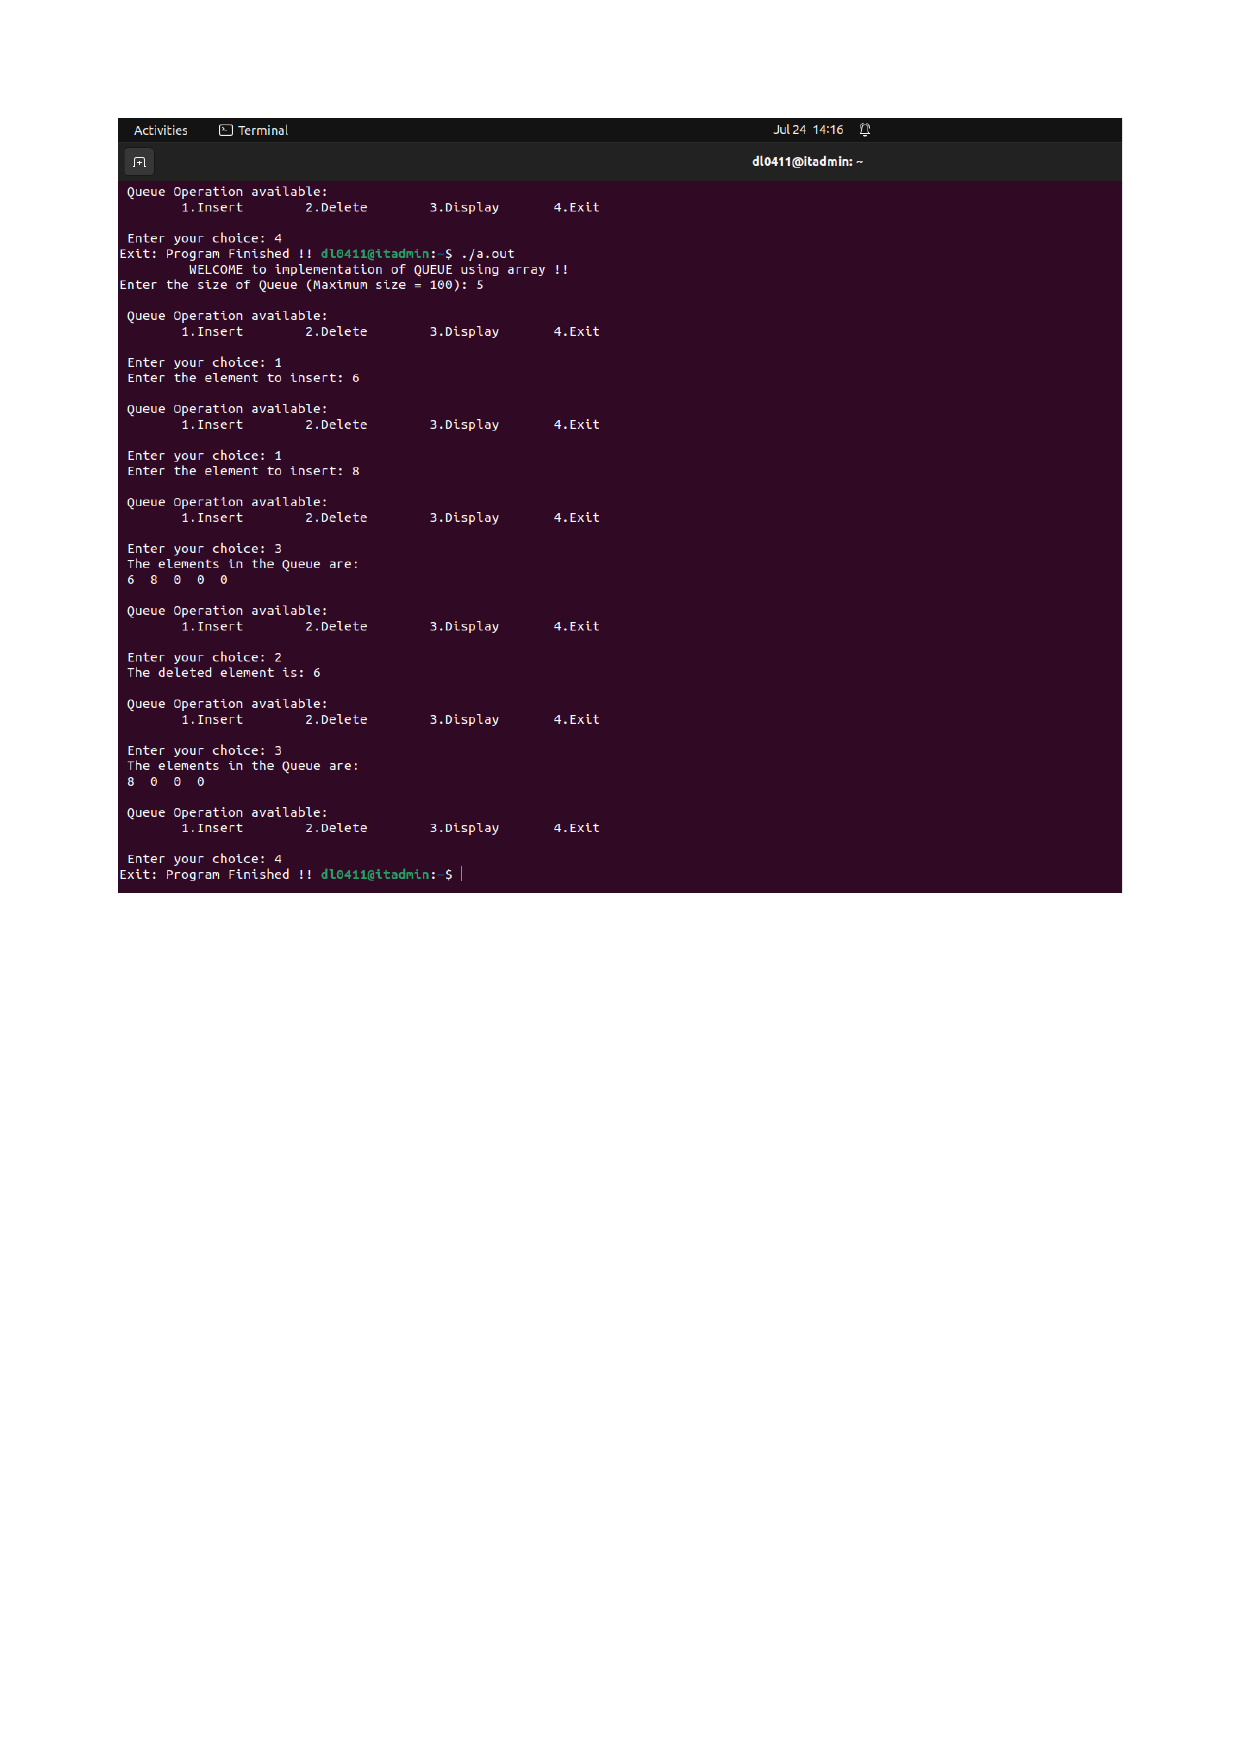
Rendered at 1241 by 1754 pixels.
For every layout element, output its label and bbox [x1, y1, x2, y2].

picture [118, 118, 1123, 893]
